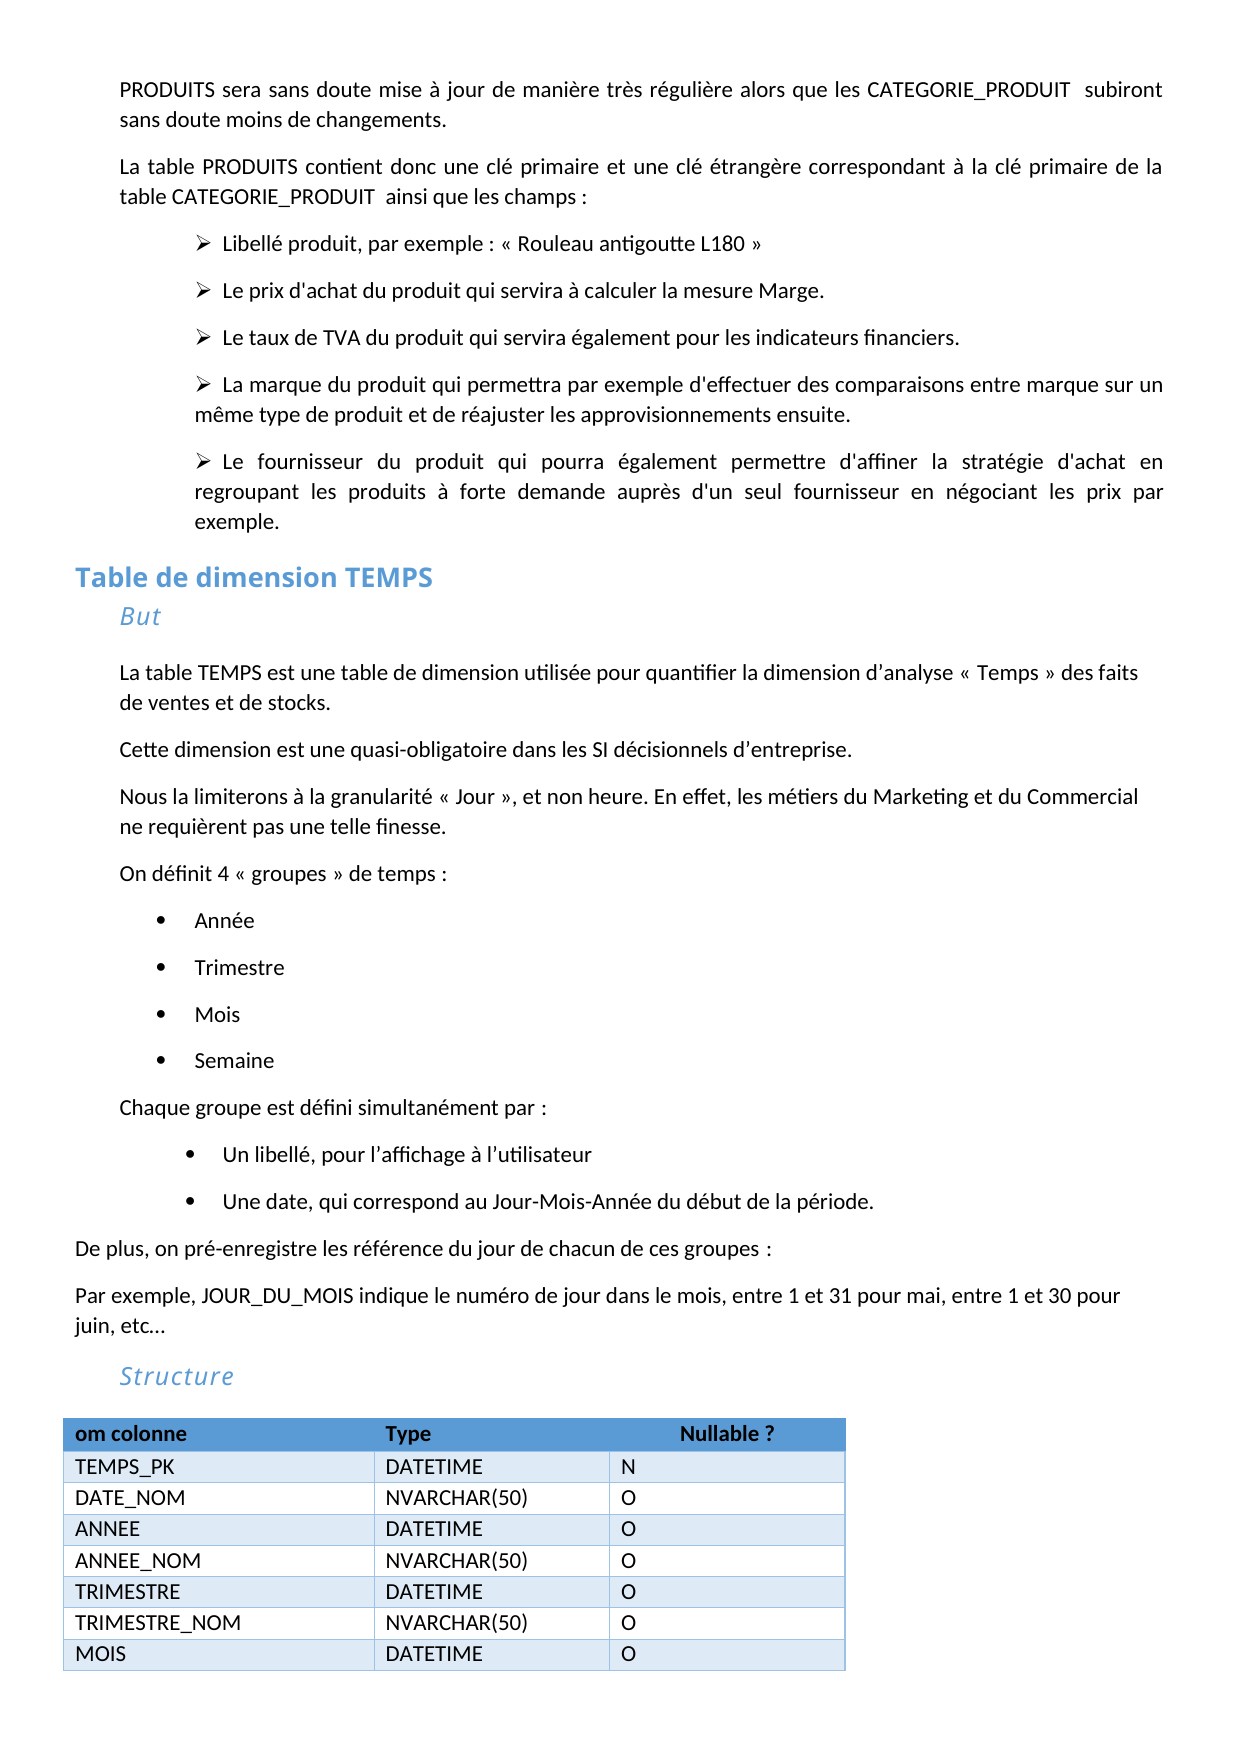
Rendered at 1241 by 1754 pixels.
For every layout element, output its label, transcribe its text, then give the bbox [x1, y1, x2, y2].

list Le prix d'achat du produit qui servira à calculer la mesure Marge. [194, 276, 1165, 304]
table_cell NVARCHAR(50) [375, 1483, 609, 1513]
subtitle Table de dimension TEMPS [75, 558, 1165, 595]
list Le taux de TVA du produit qui servira également pour les indicateurs financiers. [194, 323, 1165, 351]
table_cell DATETIME [375, 1640, 609, 1670]
table_cell N [610, 1452, 844, 1482]
table_cell DATETIME [375, 1577, 609, 1607]
table_cell DATETIME [375, 1452, 609, 1482]
table_cell TRIMESTRE_NOM [64, 1608, 374, 1638]
text De plus, on pré-enregistre les référence du jour de chacun de ces groupes : [75, 1234, 1165, 1262]
subtitle But [119, 598, 1165, 632]
list Libellé produit, par exemple : « Rouleau antigoutte L180 » [194, 229, 1165, 257]
text Cette dimension est une quasi-obligatoire dans les SI décisionnels d’entreprise. [119, 735, 1165, 763]
table_cell O [610, 1640, 844, 1670]
list Une date, qui correspond au Jour-Mois-Année du début de la période. [186, 1187, 1165, 1215]
table_cell ANNEE [64, 1515, 374, 1545]
list Année [157, 906, 1165, 934]
subtitle Structure [119, 1358, 1165, 1392]
table_cell O [610, 1577, 844, 1607]
table_cell DATE_NOM [64, 1483, 374, 1513]
table_cell TRIMESTRE [64, 1577, 374, 1607]
table_cell ANNEE_NOM [64, 1546, 374, 1576]
text Chaque groupe est défini simultanément par : [119, 1093, 1165, 1122]
table_cell DATETIME [375, 1515, 609, 1545]
list Un libellé, pour l’affichage à l’utilisateur [186, 1140, 1165, 1168]
table_header Type [375, 1419, 609, 1451]
text La table TEMPS est une table de dimension utilisée pour quantifier la dimension d’analyse « Temps » des faits de ventes et de stocks. [119, 658, 1165, 716]
table_cell O [610, 1608, 844, 1638]
table_cell NVARCHAR(50) [375, 1546, 609, 1576]
table_cell O [610, 1483, 844, 1513]
text Nous la limiterons à la granularité « Jour », et non heure. En effet, les métiers du Marketing et du Commercial ne requièrent pas une telle finesse. [119, 782, 1165, 840]
table_cell TEMPS_PK [64, 1452, 374, 1482]
text On définit 4 « groupes » de temps : [119, 859, 1165, 887]
table_cell O [610, 1515, 844, 1545]
text Par exemple, JOUR_DU_MOIS indique le numéro de jour dans le mois, entre 1 et 31 pour mai, entre 1 et 30 pour juin, etc… [75, 1281, 1165, 1339]
text La table PRODUITS contient donc une clé primaire et une clé étrangère correspondant à la clé primaire de la table CATEGORIE_PRODUIT ainsi que les champs : [119, 152, 1165, 210]
list Trimestre [157, 953, 1165, 981]
table_cell NVARCHAR(50) [375, 1608, 609, 1638]
list La marque du produit qui permettra par exemple d'effectuer des comparaisons entre marque sur un même type de produit et de réajuster les approvisionnements ensuite. [194, 370, 1165, 428]
table_header Nullable ? [610, 1419, 844, 1451]
list Le fournisseur du produit qui pourra également permettre d'affiner la stratégie d'achat en regroupant les produits à forte demande auprès d'un seul fournisseur en négociant les prix par exemple. [194, 447, 1165, 535]
table_cell MOIS [64, 1640, 374, 1670]
table_header om colonne [64, 1419, 374, 1451]
list Mois [157, 1000, 1165, 1028]
list Semaine [157, 1047, 1165, 1075]
table_cell O [610, 1546, 844, 1576]
text PRODUITS sera sans doute mise à jour de manière très régulière alors que les CATEGORIE_PRODUIT subiront sans doute moins de changements. [119, 75, 1165, 133]
